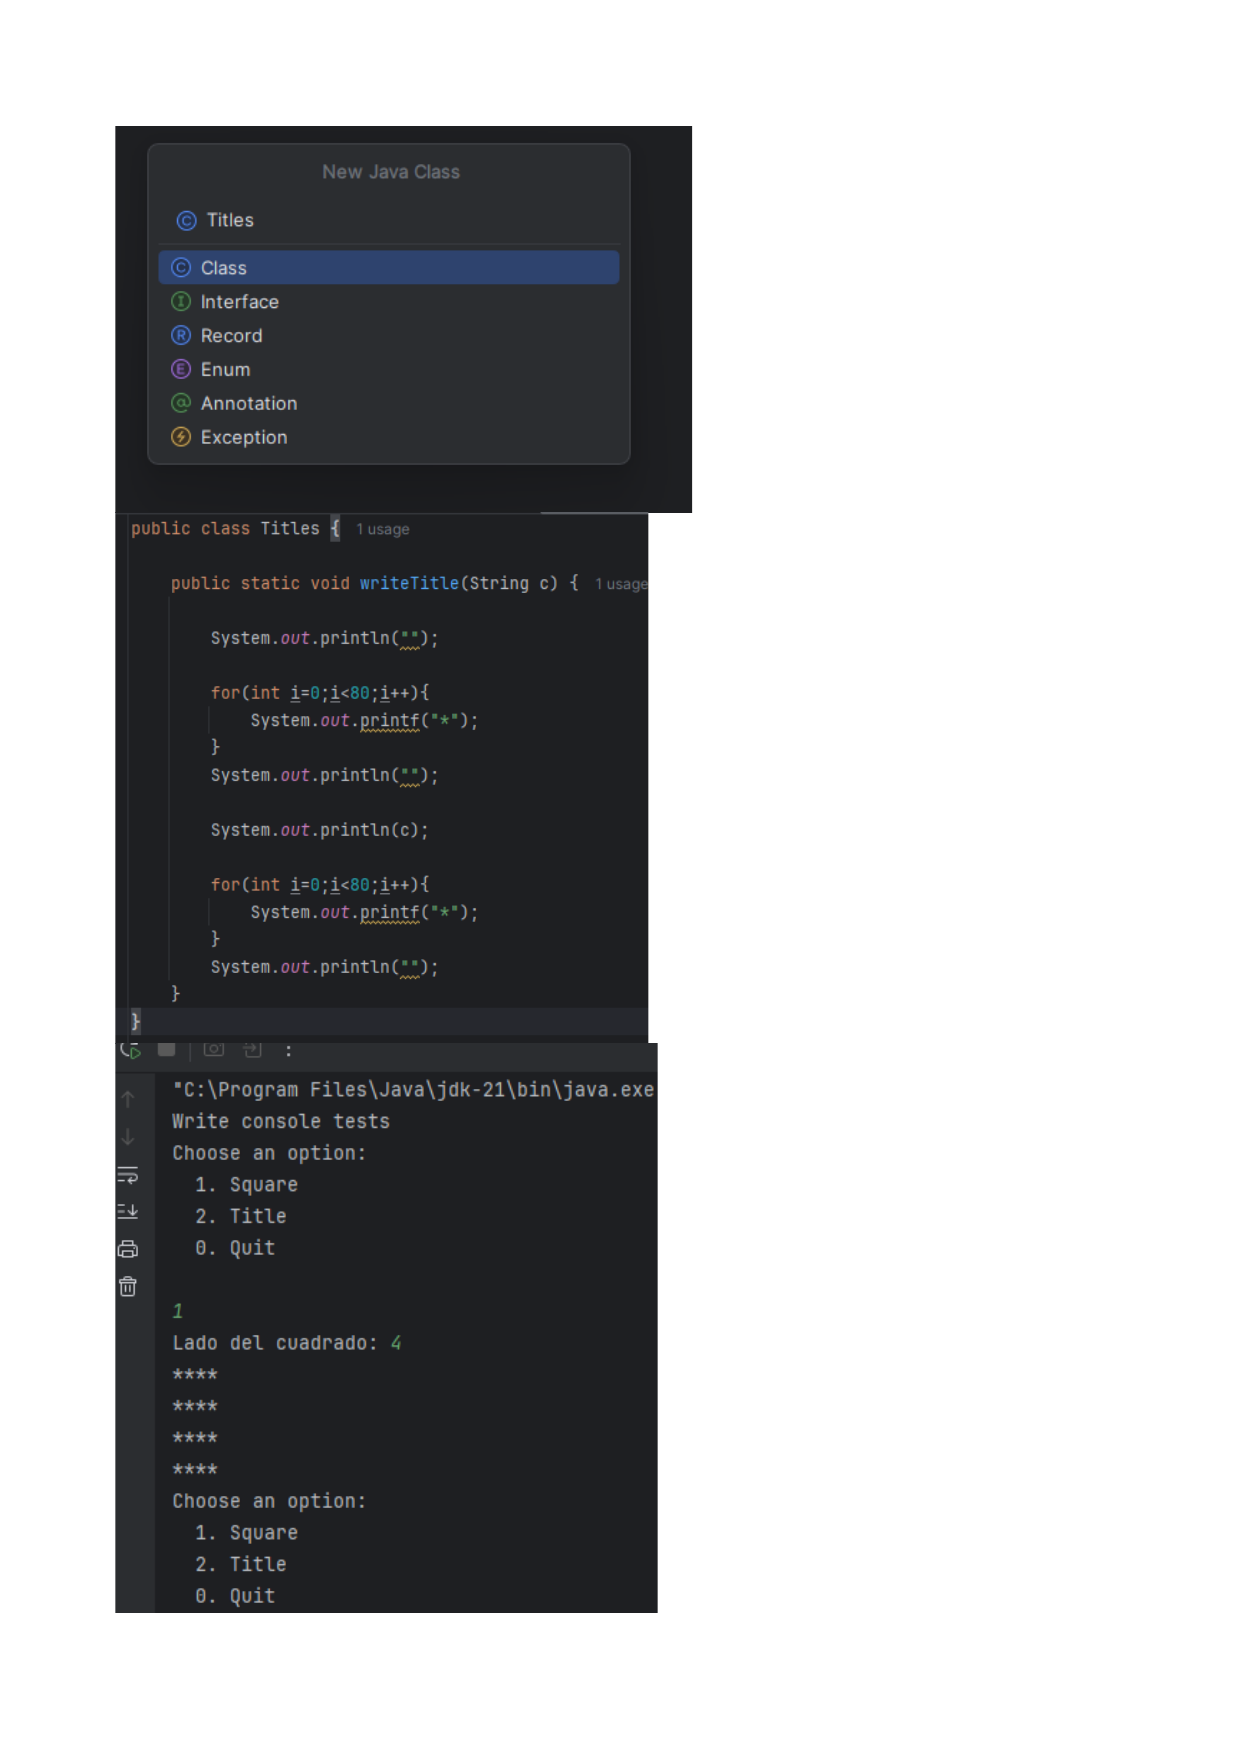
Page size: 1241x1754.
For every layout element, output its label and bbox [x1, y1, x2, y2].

picture [115, 126, 693, 1613]
